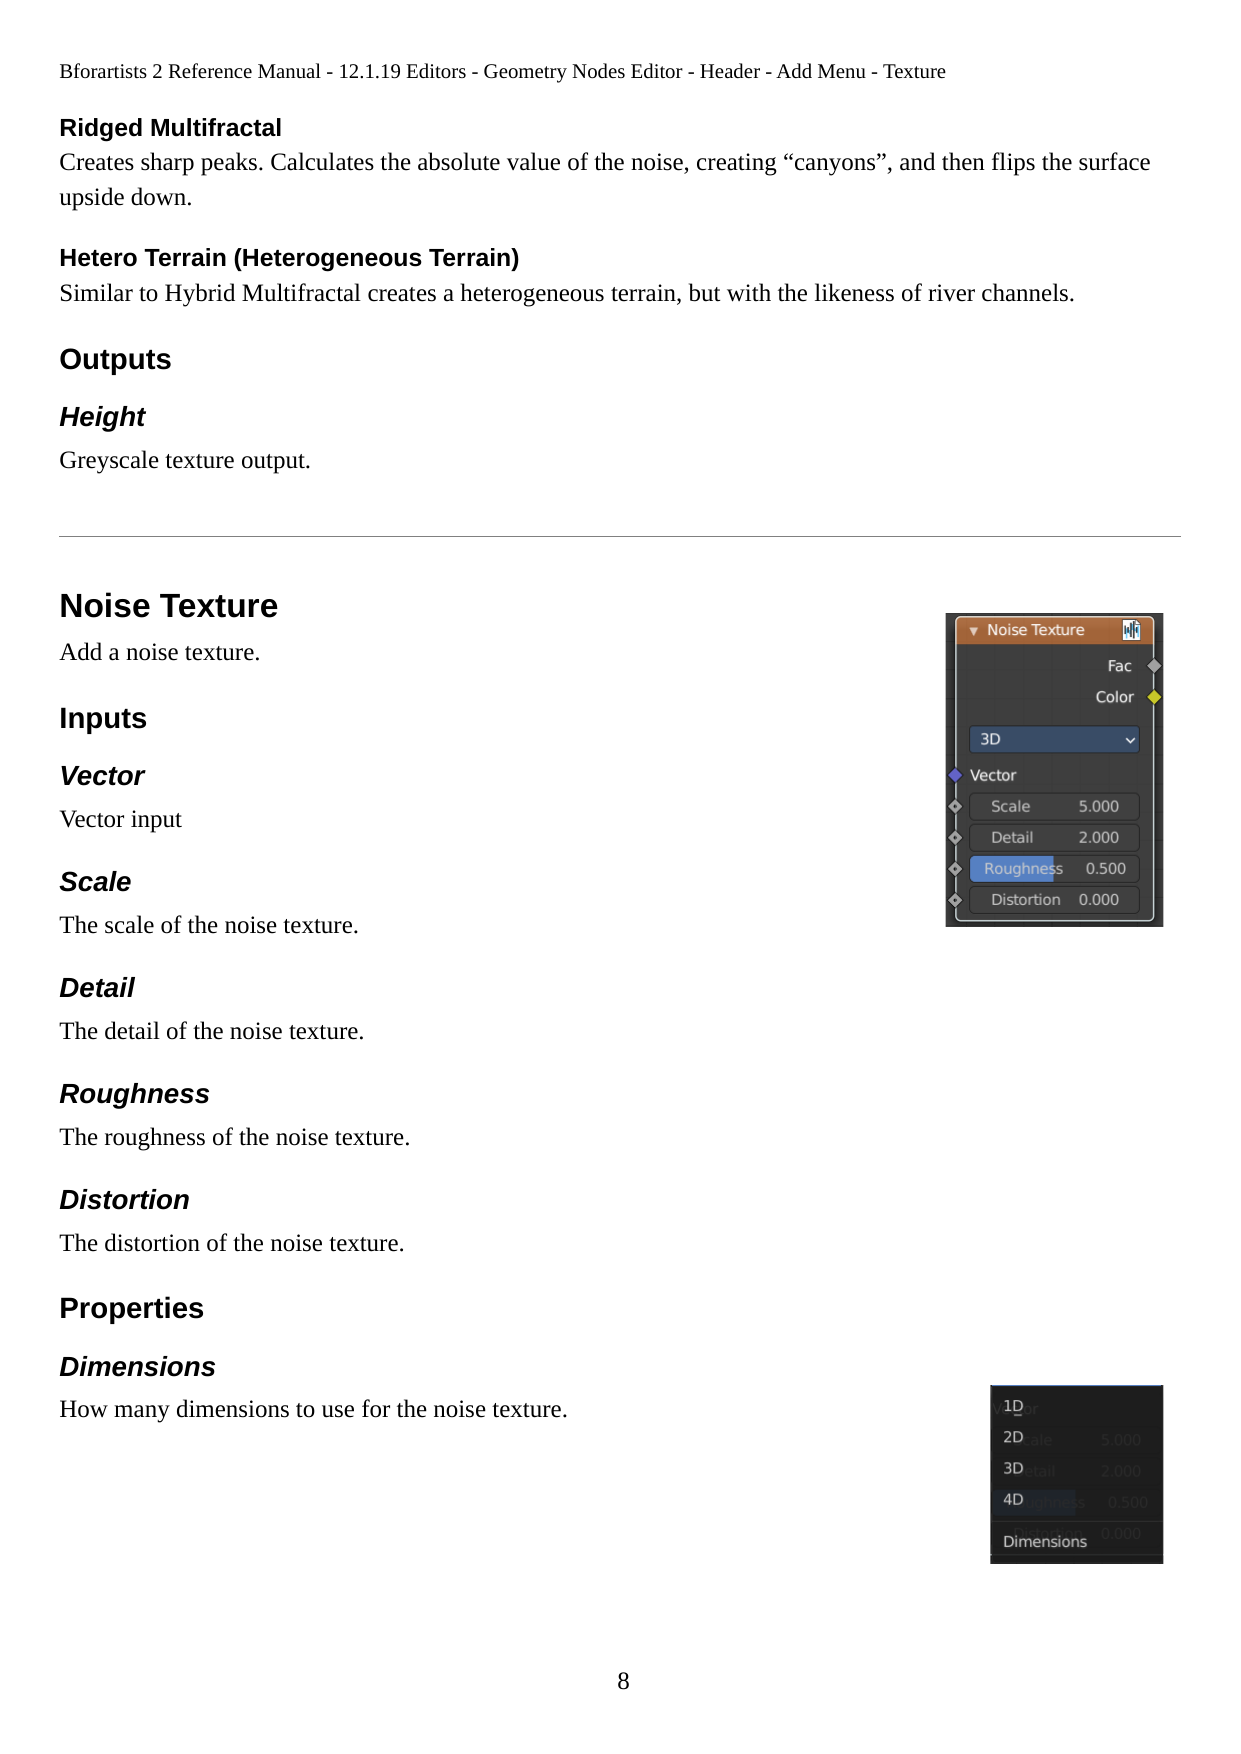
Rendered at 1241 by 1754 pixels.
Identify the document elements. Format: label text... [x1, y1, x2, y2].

text Vector input [59, 804, 945, 833]
subtitle Distortion [59, 1183, 1181, 1215]
subtitle Roughness [59, 1077, 1181, 1109]
text The distortion of the noise texture. [59, 1228, 1181, 1256]
subtitle [1164, 759, 1181, 791]
subtitle Hetero Terrain (Heterogeneous Terrain) [59, 243, 1181, 272]
picture [990, 1385, 1164, 1564]
subtitle Scale [59, 866, 945, 897]
subtitle Dimensions [59, 1350, 1181, 1382]
subtitle Vector [59, 759, 945, 791]
text The scale of the noise texture. [59, 910, 1181, 939]
text [1164, 804, 1181, 833]
subtitle Height [59, 401, 1181, 432]
subtitle [1164, 701, 1181, 734]
subtitle [1164, 866, 1181, 897]
subtitle Properties [59, 1291, 1181, 1325]
text The roughness of the noise texture. [59, 1122, 1181, 1151]
text [1164, 637, 1181, 666]
text The detail of the noise texture. [59, 1016, 1181, 1044]
subtitle Detail [59, 971, 1181, 1003]
subtitle Outputs [59, 342, 1181, 376]
text Add a noise texture. [59, 637, 945, 666]
text How many dimensions to use for the noise texture. [59, 1394, 990, 1423]
text Similar to Hybrid Multifractal creates a heterogeneous terrain, but with the likeness of river channels. [59, 278, 1181, 307]
subtitle Ridged Multifractal [59, 113, 1181, 141]
text Creates sharp peaks. Calculates the absolute value of the noise, creating “canyons”, and then flips the surface upside down. [59, 147, 1181, 211]
picture [945, 613, 1164, 927]
subtitle Noise Texture [59, 586, 1181, 625]
subtitle Inputs [59, 701, 945, 734]
text Greyscale texture output. [59, 445, 1181, 474]
